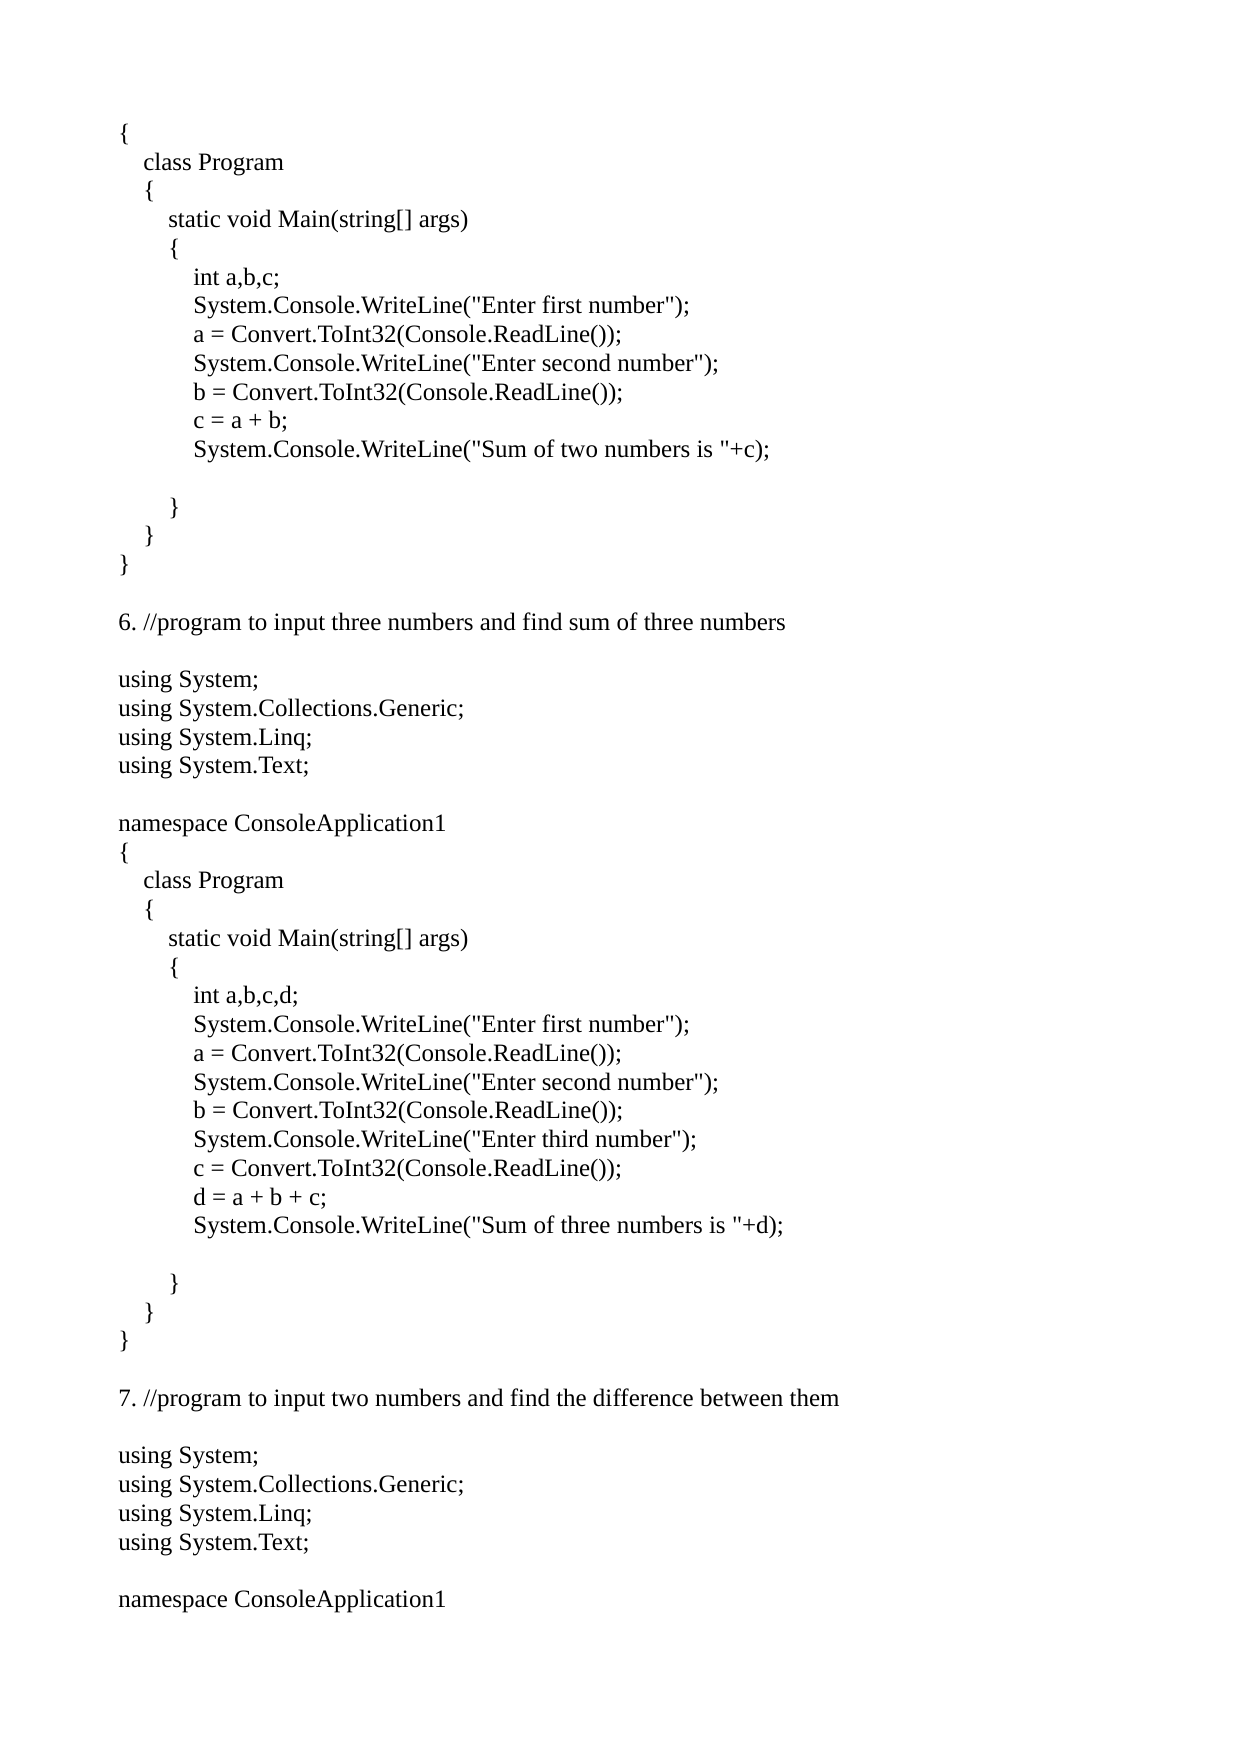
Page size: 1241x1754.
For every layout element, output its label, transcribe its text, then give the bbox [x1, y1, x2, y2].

text System.Console.WriteLine("Enter third number"); [118, 1124, 1122, 1153]
text System.Console.WriteLine("Enter first number"); [118, 291, 1122, 319]
text } [118, 1297, 1122, 1326]
text class Program [118, 866, 1122, 894]
text System.Console.WriteLine("Enter second number"); [118, 348, 1122, 377]
text { [118, 952, 1122, 981]
text d = a + b + c; [118, 1182, 1122, 1211]
text c = a + b; [118, 406, 1122, 434]
text using System; [118, 1441, 1122, 1469]
text { [118, 118, 1122, 147]
text static void Main(string[] args) [118, 923, 1122, 952]
text b = Convert.ToInt32(Console.ReadLine()); [118, 377, 1122, 406]
text a = Convert.ToInt32(Console.ReadLine()); [118, 1038, 1122, 1067]
text } [118, 521, 1122, 549]
text c = Convert.ToInt32(Console.ReadLine()); [118, 1153, 1122, 1182]
text namespace ConsoleApplication1 [118, 1584, 1122, 1613]
text } [118, 549, 1122, 578]
text System.Console.WriteLine("Enter second number"); [118, 1067, 1122, 1096]
text a = Convert.ToInt32(Console.ReadLine()); [118, 319, 1122, 348]
text using System.Text; [118, 751, 1122, 779]
text using System.Text; [118, 1527, 1122, 1556]
text int a,b,c,d; [118, 981, 1122, 1009]
text using System.Linq; [118, 722, 1122, 751]
text } [118, 492, 1122, 521]
text { [118, 233, 1122, 262]
text System.Console.WriteLine("Enter first number"); [118, 1009, 1122, 1038]
text { [118, 837, 1122, 866]
text class Program [118, 147, 1122, 176]
text { [118, 894, 1122, 923]
text System.Console.WriteLine("Sum of three numbers is "+d); [118, 1211, 1122, 1239]
text } [118, 1268, 1122, 1297]
text int a,b,c; [118, 262, 1122, 291]
text namespace ConsoleApplication1 [118, 808, 1122, 837]
text static void Main(string[] args) [118, 204, 1122, 233]
text } [118, 1326, 1122, 1354]
text using System.Collections.Generic; [118, 1469, 1122, 1498]
text 7. //program to input two numbers and find the difference between them [118, 1383, 1122, 1412]
text { [118, 176, 1122, 204]
text System.Console.WriteLine("Sum of two numbers is "+c); [118, 434, 1122, 463]
text using System.Collections.Generic; [118, 693, 1122, 722]
text b = Convert.ToInt32(Console.ReadLine()); [118, 1096, 1122, 1124]
text 6. //program to input three numbers and find sum of three numbers [118, 607, 1122, 636]
text using System.Linq; [118, 1498, 1122, 1527]
text using System; [118, 664, 1122, 693]
